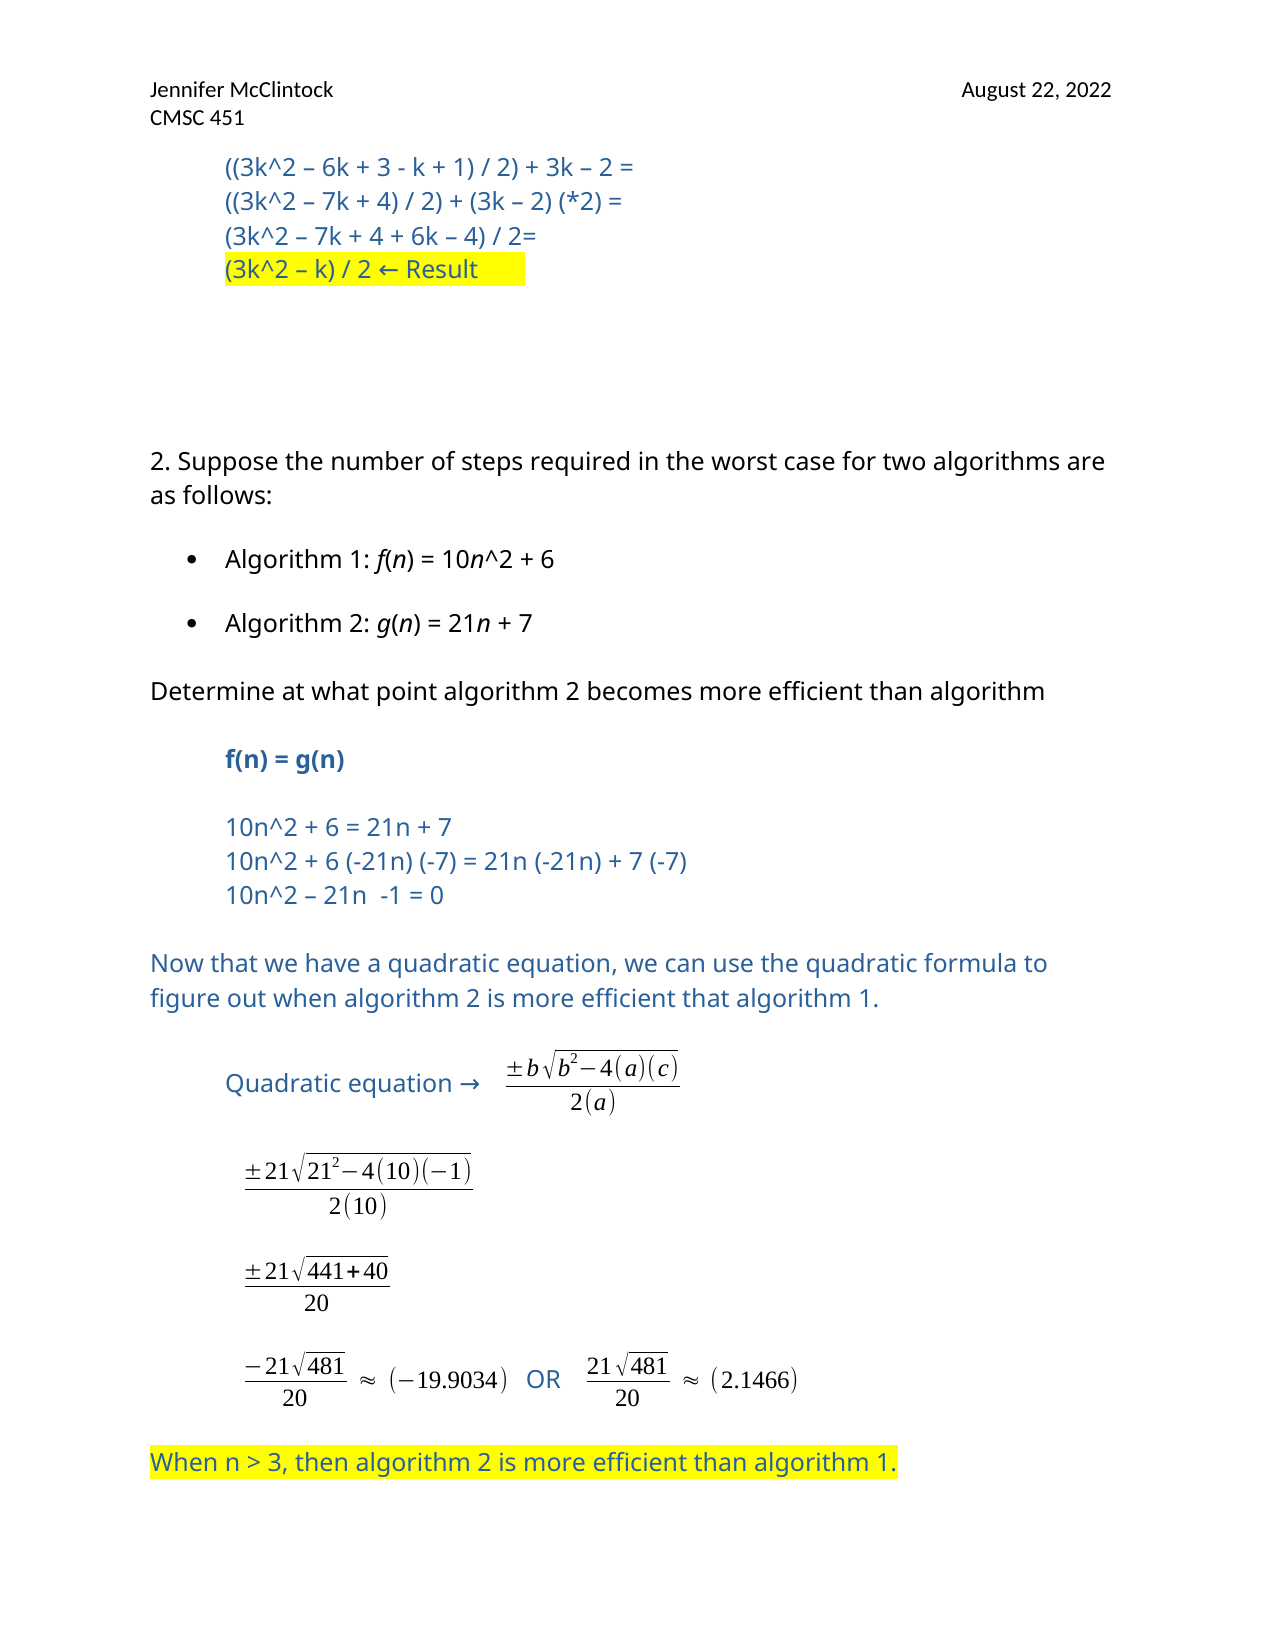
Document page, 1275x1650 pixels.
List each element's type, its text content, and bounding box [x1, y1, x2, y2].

text 10n^2 – 21n -1 = 0 [150, 878, 1125, 912]
text ((3k^2 – 6k + 3 - k + 1) / 2) + 3k – 2 = [150, 150, 1125, 184]
text 10n^2 + 6 = 21n + 7 [150, 810, 1125, 844]
text (3k^2 – k) / 2 ← Result [150, 252, 1125, 286]
text f(n) = g(n) [150, 742, 1125, 776]
list Algorithm 1: f(n) = 10n^2 + 6 [187, 542, 1125, 576]
text OR [150, 1350, 1125, 1411]
text Quadratic equation → [150, 1048, 1125, 1117]
text 2. Suppose the number of steps required in the worst case for two algorithms are as follows: [150, 444, 1125, 512]
text When n > 3, then algorithm 2 is more efficient than algorithm 1. [150, 1445, 1125, 1479]
text (3k^2 – 7k + 4 + 6k – 4) / 2= [150, 218, 1125, 252]
text ((3k^2 – 7k + 4) / 2) + (3k – 2) (*2) = [150, 184, 1125, 218]
text Now that we have a quadratic equation, we can use the quadratic formula to figure out when algorithm 2 is more efficient that algorithm 1. [150, 946, 1125, 1014]
list Algorithm 2: g(n) = 21n + 7 [187, 606, 1125, 639]
text Determine at what point algorithm 2 becomes more efficient than algorithm [150, 674, 1125, 708]
text 10n^2 + 6 (-21n) (-7) = 21n (-21n) + 7 (-7) [150, 844, 1125, 878]
